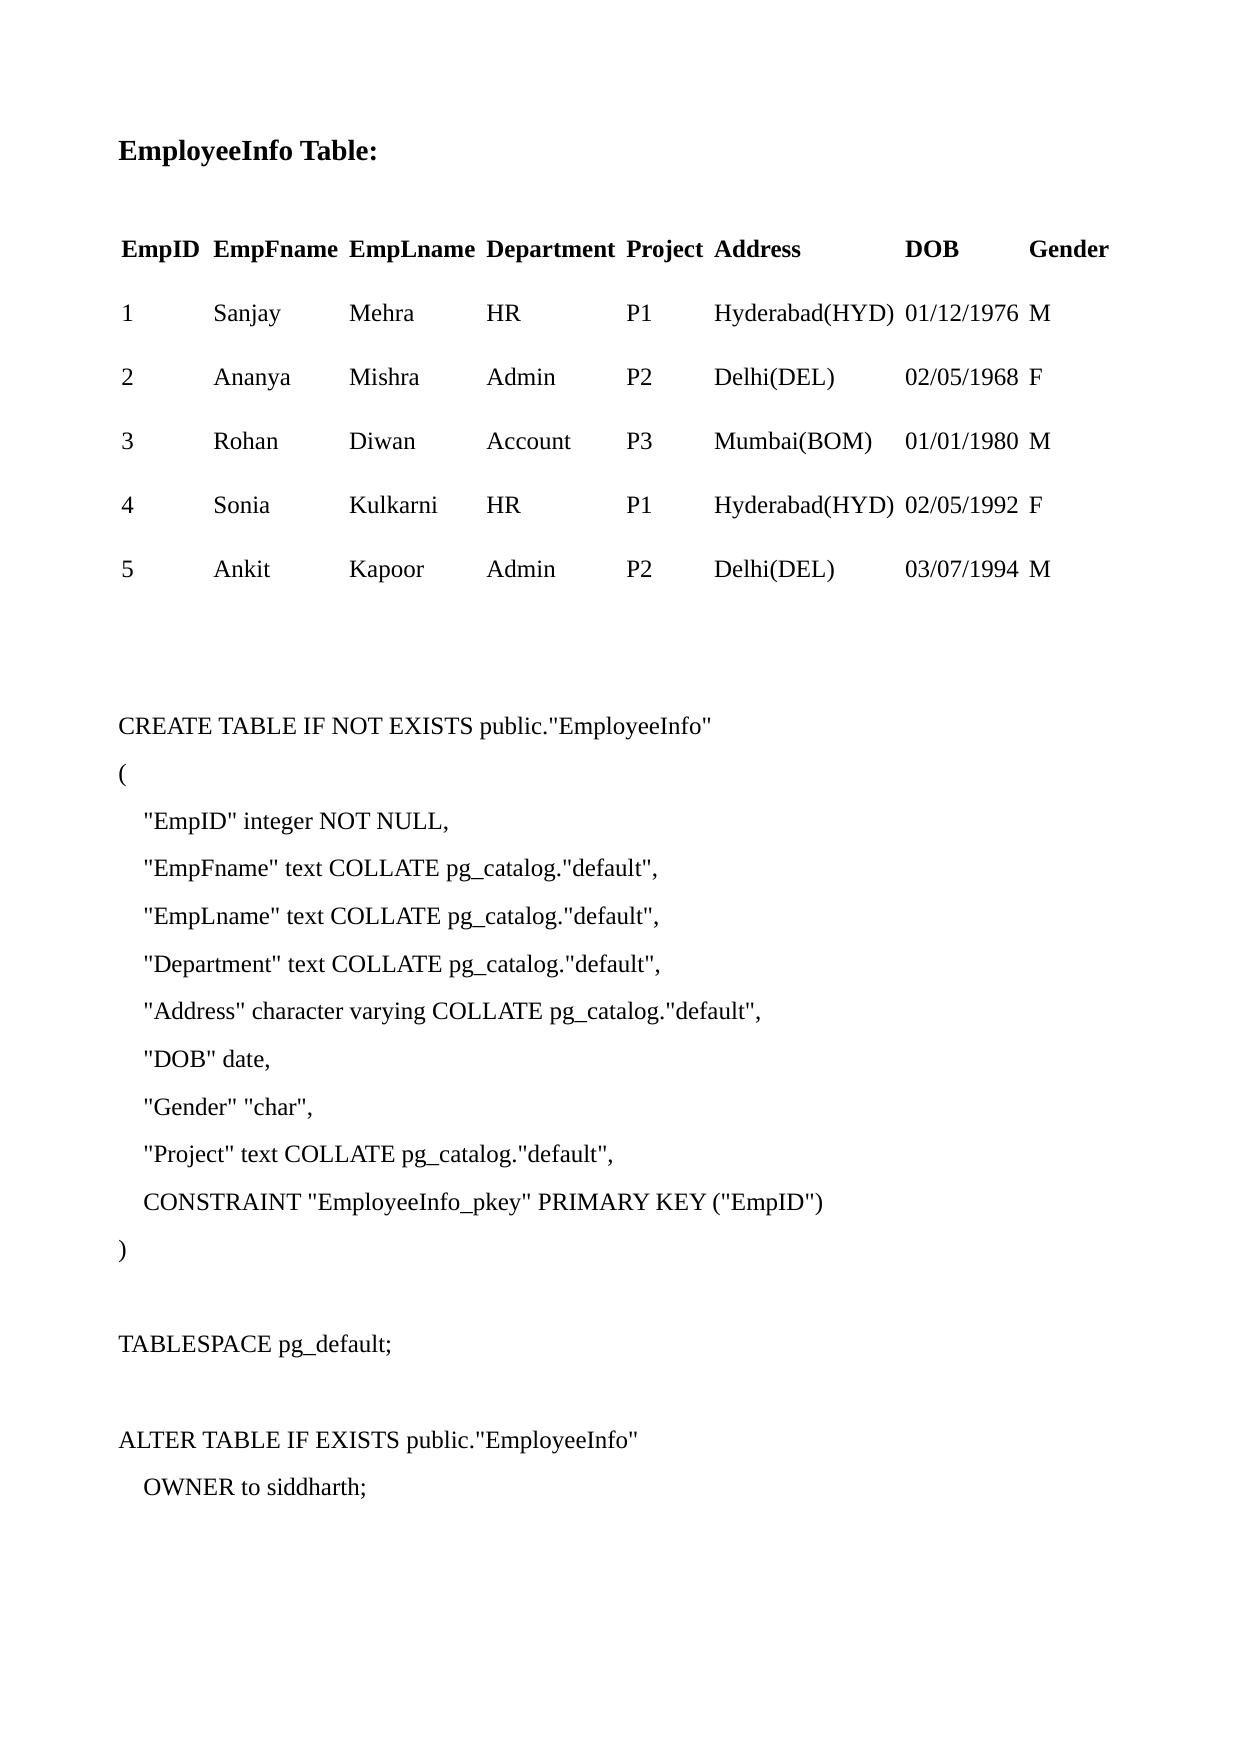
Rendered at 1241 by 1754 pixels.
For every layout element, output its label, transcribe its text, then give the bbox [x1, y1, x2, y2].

table_cell Sanjay [210, 295, 346, 359]
table_cell P2 [623, 359, 711, 423]
table_cell Admin [483, 359, 623, 423]
text "Department" text COLLATE pg_catalog."default", [118, 949, 1122, 977]
table_cell F [1026, 488, 1122, 551]
table_cell P1 [623, 488, 711, 551]
table_header Address [711, 231, 902, 295]
table_header EmpID [118, 231, 210, 295]
table_cell Delhi(DEL) [711, 359, 902, 423]
table_header Gender [1026, 231, 1122, 295]
text "EmpLname" text COLLATE pg_catalog."default", [118, 901, 1122, 930]
table_cell 4 [118, 488, 210, 551]
table_cell 3 [118, 423, 210, 487]
table_cell 02/05/1968 [902, 359, 1026, 423]
text ( [118, 758, 1122, 787]
table_cell Hyderabad(HYD) [711, 295, 902, 359]
text ALTER TABLE IF EXISTS public."EmployeeInfo" [118, 1425, 1122, 1453]
table_cell Rohan [210, 423, 346, 487]
table_cell HR [483, 488, 623, 551]
table_header EmpLname [346, 231, 483, 295]
table_cell Sonia [210, 488, 346, 551]
text OWNER to siddharth; [118, 1472, 1122, 1501]
table_cell Delhi(DEL) [711, 551, 902, 616]
table_cell Admin [483, 551, 623, 616]
table_cell Mehra [346, 295, 483, 359]
table_cell Kapoor [346, 551, 483, 616]
table_cell 1 [118, 295, 210, 359]
text ) [118, 1234, 1122, 1263]
table_cell M [1026, 423, 1122, 487]
table_header DOB [902, 231, 1026, 295]
table_cell Ananya [210, 359, 346, 423]
table_cell Kulkarni [346, 488, 483, 551]
table_cell P1 [623, 295, 711, 359]
table_cell 01/01/1980 [902, 423, 1026, 487]
subtitle EmployeeInfo Table: [118, 133, 1122, 166]
text CREATE TABLE IF NOT EXISTS public."EmployeeInfo" [118, 711, 1122, 739]
table_header EmpFname [210, 231, 346, 295]
table_cell 03/07/1994 [902, 551, 1026, 616]
table_cell HR [483, 295, 623, 359]
text "DOB" date, [118, 1044, 1122, 1073]
table_cell 2 [118, 359, 210, 423]
text TABLESPACE pg_default; [118, 1329, 1122, 1358]
table_cell Account [483, 423, 623, 487]
text "Project" text COLLATE pg_catalog."default", [118, 1139, 1122, 1168]
table_cell Hyderabad(HYD) [711, 488, 902, 551]
table_cell 01/12/1976 [902, 295, 1026, 359]
text "Gender" "char", [118, 1092, 1122, 1120]
text "Address" character varying COLLATE pg_catalog."default", [118, 996, 1122, 1025]
table_header Department [483, 231, 623, 295]
table_cell M [1026, 295, 1122, 359]
table_cell Diwan [346, 423, 483, 487]
table_header Project [623, 231, 711, 295]
table_cell Ankit [210, 551, 346, 616]
table_cell P2 [623, 551, 711, 616]
text "EmpID" integer NOT NULL, [118, 806, 1122, 835]
table_cell P3 [623, 423, 711, 487]
text "EmpFname" text COLLATE pg_catalog."default", [118, 853, 1122, 882]
table_cell M [1026, 551, 1122, 616]
text CONSTRAINT "EmployeeInfo_pkey" PRIMARY KEY ("EmpID") [118, 1187, 1122, 1216]
table_cell Mumbai(BOM) [711, 423, 902, 487]
table_cell Mishra [346, 359, 483, 423]
table_cell 5 [118, 551, 210, 616]
table_cell 02/05/1992 [902, 488, 1026, 551]
table_cell F [1026, 359, 1122, 423]
